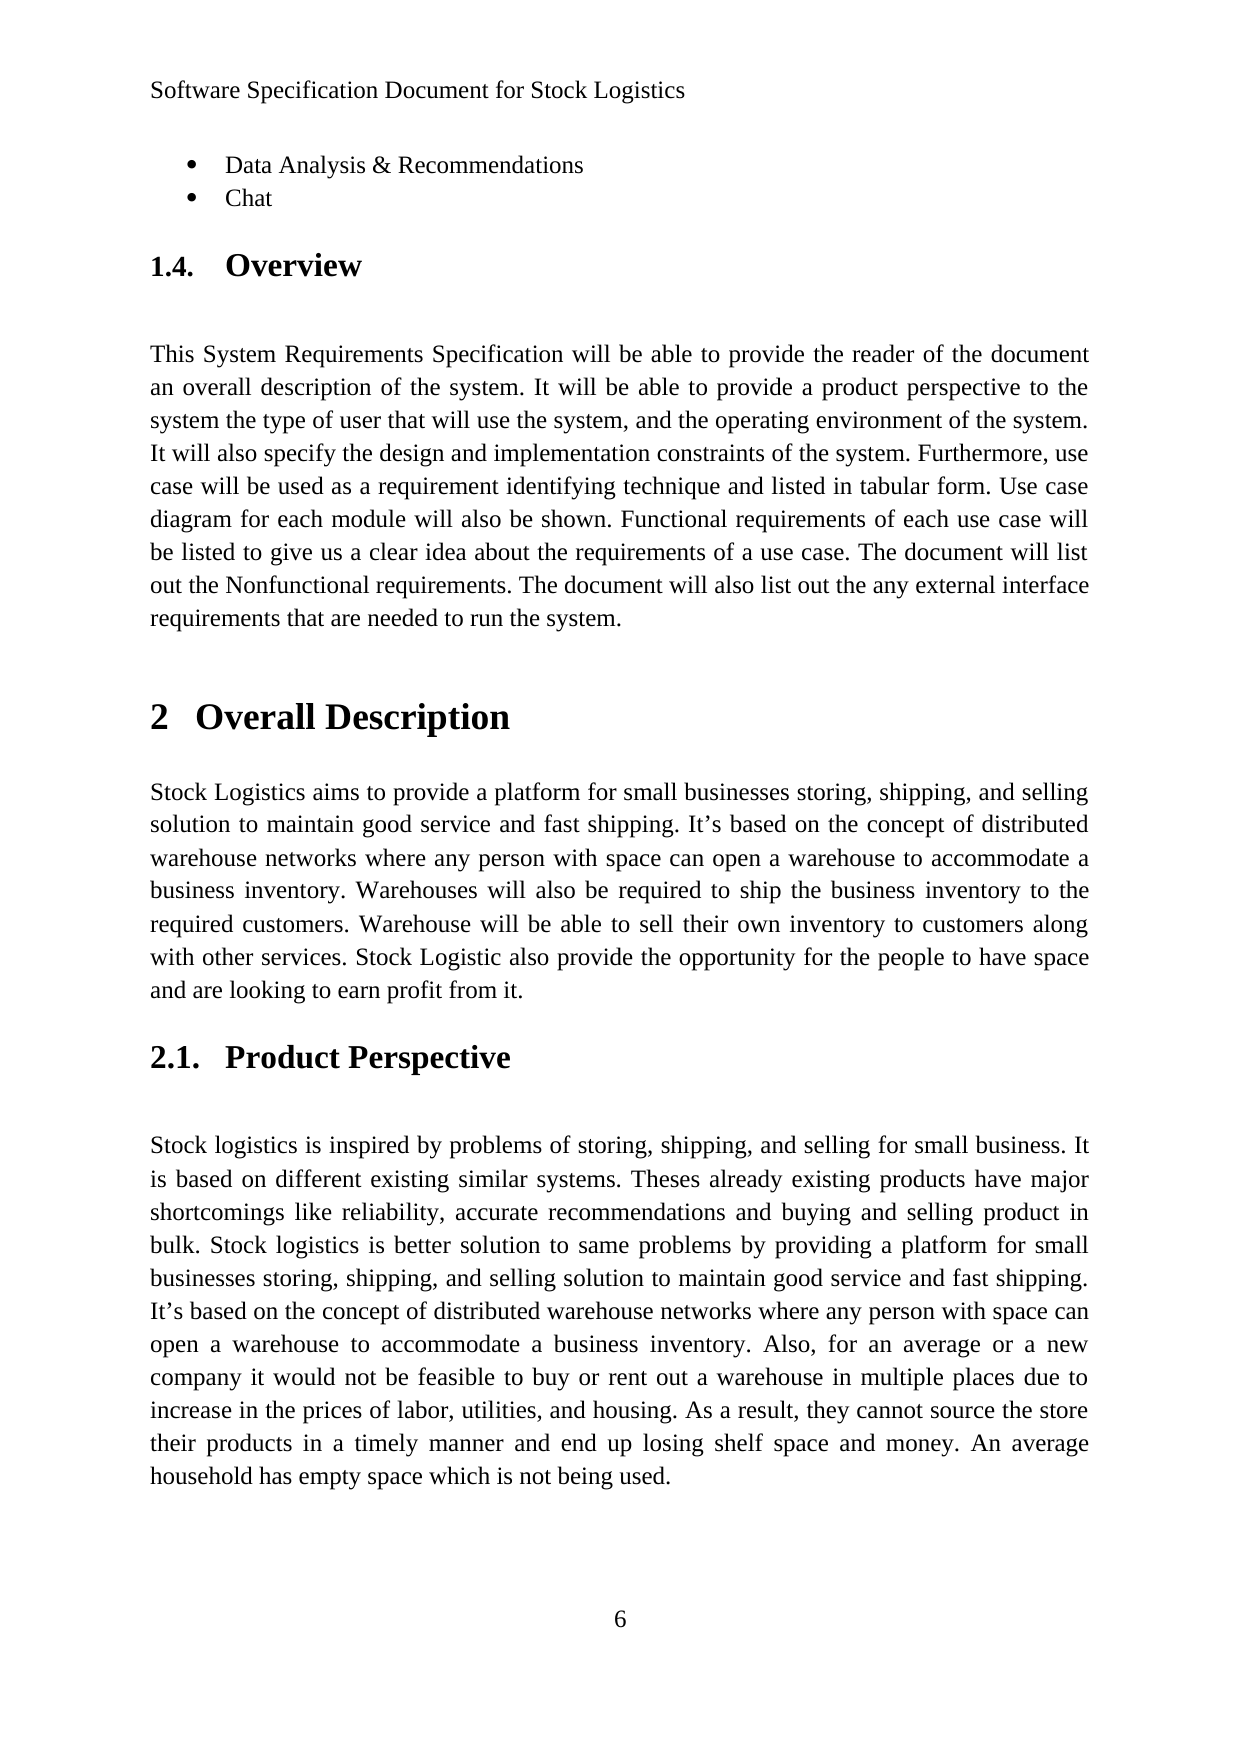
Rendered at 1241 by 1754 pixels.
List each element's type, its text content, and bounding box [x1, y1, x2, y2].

text This System Requirements Specification will be able to provide the reader of the document an overall description of the system. It will be able to provide a product perspective to the system the type of user that will use the system, and the operating environment of the system. It will also specify the design and implementation constraints of the system. Furthermore, use case will be used as a requirement identifying technique and listed in tabular form. Use case diagram for each module will also be shown. Functional requirements of each use case will be listed to give us a clear idea about the requirements of a use case. The document will list out the Nonfunctional requirements. The document will also list out the any external interface requirements that are needed to run the system. [150, 339, 1090, 632]
list Data Analysis & Recommendations [187, 150, 1090, 179]
subtitle Overall Description [150, 694, 1090, 737]
subtitle Overview [150, 245, 1090, 283]
text Stock Logistics aims to provide a platform for small businesses storing, shipping, and selling solution to maintain good service and fast shipping. It’s based on the concept of distributed warehouse networks where any person with space can open a warehouse to accommodate a business inventory. Warehouses will also be required to ship the business inventory to the required customers. Warehouse will be able to sell their own inventory to customers along with other services. Stock Logistic also provide the opportunity for the people to have space and are looking to earn profit from it. [150, 777, 1090, 1003]
list Chat [187, 183, 1090, 212]
subtitle Product Perspective [150, 1037, 1090, 1075]
text Stock logistics is inspired by problems of storing, shipping, and selling for small business. It is based on different existing similar systems. Theses already existing products have major shortcomings like reliability, accurate recommendations and buying and selling product in bulk. Stock logistics is better solution to same problems by providing a platform for small businesses storing, shipping, and selling solution to maintain good service and fast shipping. It’s based on the concept of distributed warehouse networks where any person with space can open a warehouse to accommodate a business inventory. Also, for an average or a new company it would not be feasible to buy or rent out a warehouse in multiple places due to increase in the prices of labor, utilities, and housing. As a result, they cannot source the store their products in a timely manner and end up losing shelf space and money. An average household has empty space which is not being used. [150, 1131, 1090, 1489]
